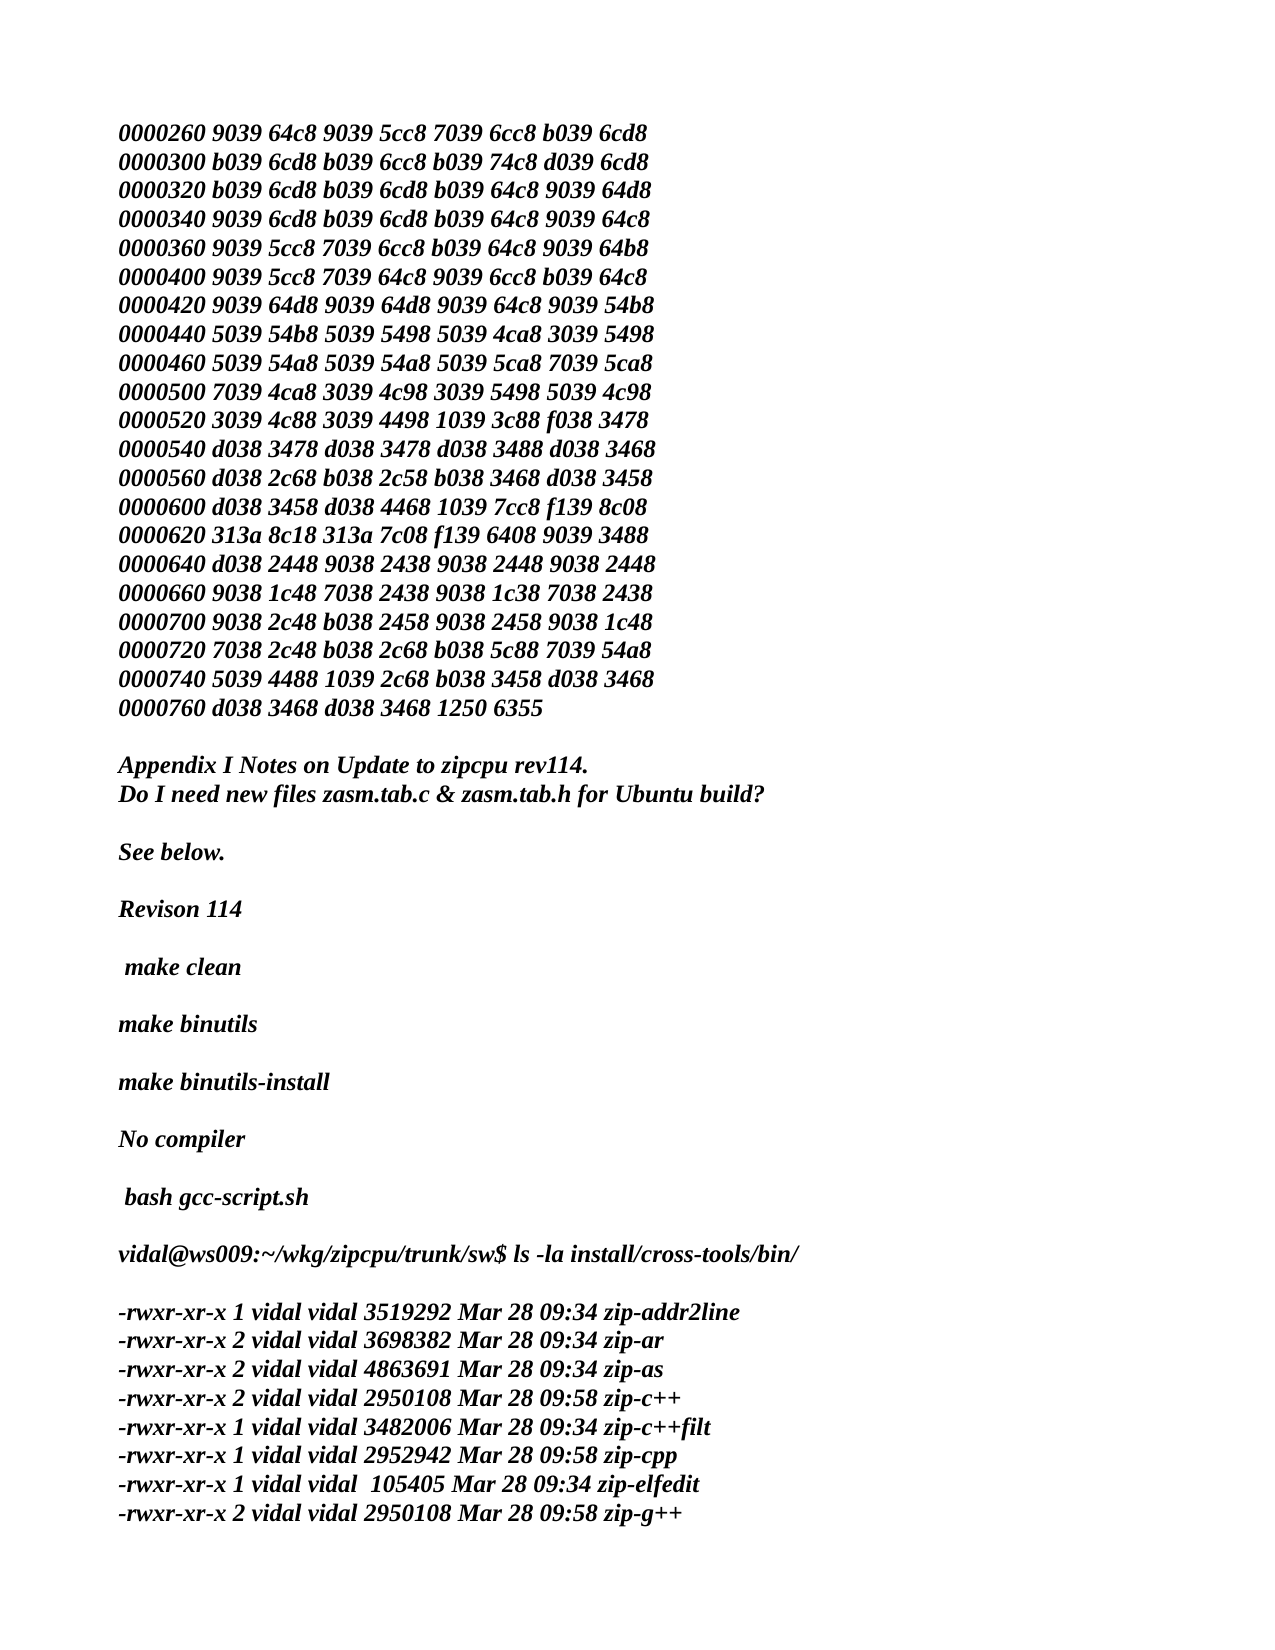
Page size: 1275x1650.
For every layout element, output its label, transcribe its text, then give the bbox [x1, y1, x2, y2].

text 0000640 d038 2448 9038 2438 9038 2448 9038 2448 [118, 549, 1157, 578]
text 0000620 313a 8c18 313a 7c08 f139 6408 9039 3488 [118, 521, 1157, 549]
text make binutils-install [118, 1067, 1157, 1096]
text 0000760 d038 3468 d038 3468 1250 6355 [118, 693, 1157, 722]
text 0000320 b039 6cd8 b039 6cd8 b039 64c8 9039 64d8 [118, 176, 1157, 204]
text 0000460 5039 54a8 5039 54a8 5039 5ca8 7039 5ca8 [118, 348, 1157, 377]
text Do I need new files zasm.tab.c & zasm.tab.h for Ubuntu build? [118, 779, 1157, 808]
text 0000520 3039 4c88 3039 4498 1039 3c88 f038 3478 [118, 406, 1157, 434]
text 0000700 9038 2c48 b038 2458 9038 2458 9038 1c48 [118, 607, 1157, 636]
text 0000360 9039 5cc8 7039 6cc8 b039 64c8 9039 64b8 [118, 233, 1157, 262]
text 0000340 9039 6cd8 b039 6cd8 b039 64c8 9039 64c8 [118, 204, 1157, 233]
text 0000600 d038 3458 d038 4468 1039 7cc8 f139 8c08 [118, 492, 1157, 521]
text 0000400 9039 5cc8 7039 64c8 9039 6cc8 b039 64c8 [118, 262, 1157, 291]
text 0000740 5039 4488 1039 2c68 b038 3458 d038 3468 [118, 664, 1157, 693]
text See below. [118, 837, 1157, 866]
text 0000500 7039 4ca8 3039 4c98 3039 5498 5039 4c98 [118, 377, 1157, 406]
text -rwxr-xr-x 2 vidal vidal 3698382 Mar 28 09:34 zip-ar [118, 1326, 1157, 1354]
text -rwxr-xr-x 2 vidal vidal 4863691 Mar 28 09:34 zip-as [118, 1354, 1157, 1383]
text 0000540 d038 3478 d038 3478 d038 3488 d038 3468 [118, 434, 1157, 463]
text Revison 114 [118, 894, 1157, 923]
text 0000300 b039 6cd8 b039 6cc8 b039 74c8 d039 6cd8 [118, 147, 1157, 176]
text -rwxr-xr-x 1 vidal vidal 3482006 Mar 28 09:34 zip-c++filt [118, 1412, 1157, 1441]
text make binutils [118, 1009, 1157, 1038]
text 0000560 d038 2c68 b038 2c58 b038 3468 d038 3458 [118, 463, 1157, 492]
text 0000440 5039 54b8 5039 5498 5039 4ca8 3039 5498 [118, 319, 1157, 348]
text make clean [118, 952, 1157, 981]
text vidal@ws009:~/wkg/zipcpu/trunk/sw$ ls -la install/cross-tools/bin/ [118, 1239, 1157, 1268]
text 0000260 9039 64c8 9039 5cc8 7039 6cc8 b039 6cd8 [118, 118, 1157, 147]
text 0000720 7038 2c48 b038 2c68 b038 5c88 7039 54a8 [118, 636, 1157, 664]
text -rwxr-xr-x 2 vidal vidal 2950108 Mar 28 09:58 zip-g++ [118, 1498, 1157, 1527]
text No compiler [118, 1124, 1157, 1153]
text Appendix I Notes on Update to zipcpu rev114. [118, 751, 1157, 779]
text -rwxr-xr-x 1 vidal vidal 105405 Mar 28 09:34 zip-elfedit [118, 1469, 1157, 1498]
text 0000420 9039 64d8 9039 64d8 9039 64c8 9039 54b8 [118, 291, 1157, 319]
text bash gcc-script.sh [118, 1182, 1157, 1211]
text 0000660 9038 1c48 7038 2438 9038 1c38 7038 2438 [118, 578, 1157, 607]
text -rwxr-xr-x 1 vidal vidal 3519292 Mar 28 09:34 zip-addr2line [118, 1297, 1157, 1326]
text -rwxr-xr-x 2 vidal vidal 2950108 Mar 28 09:58 zip-c++ [118, 1383, 1157, 1412]
text -rwxr-xr-x 1 vidal vidal 2952942 Mar 28 09:58 zip-cpp [118, 1441, 1157, 1469]
